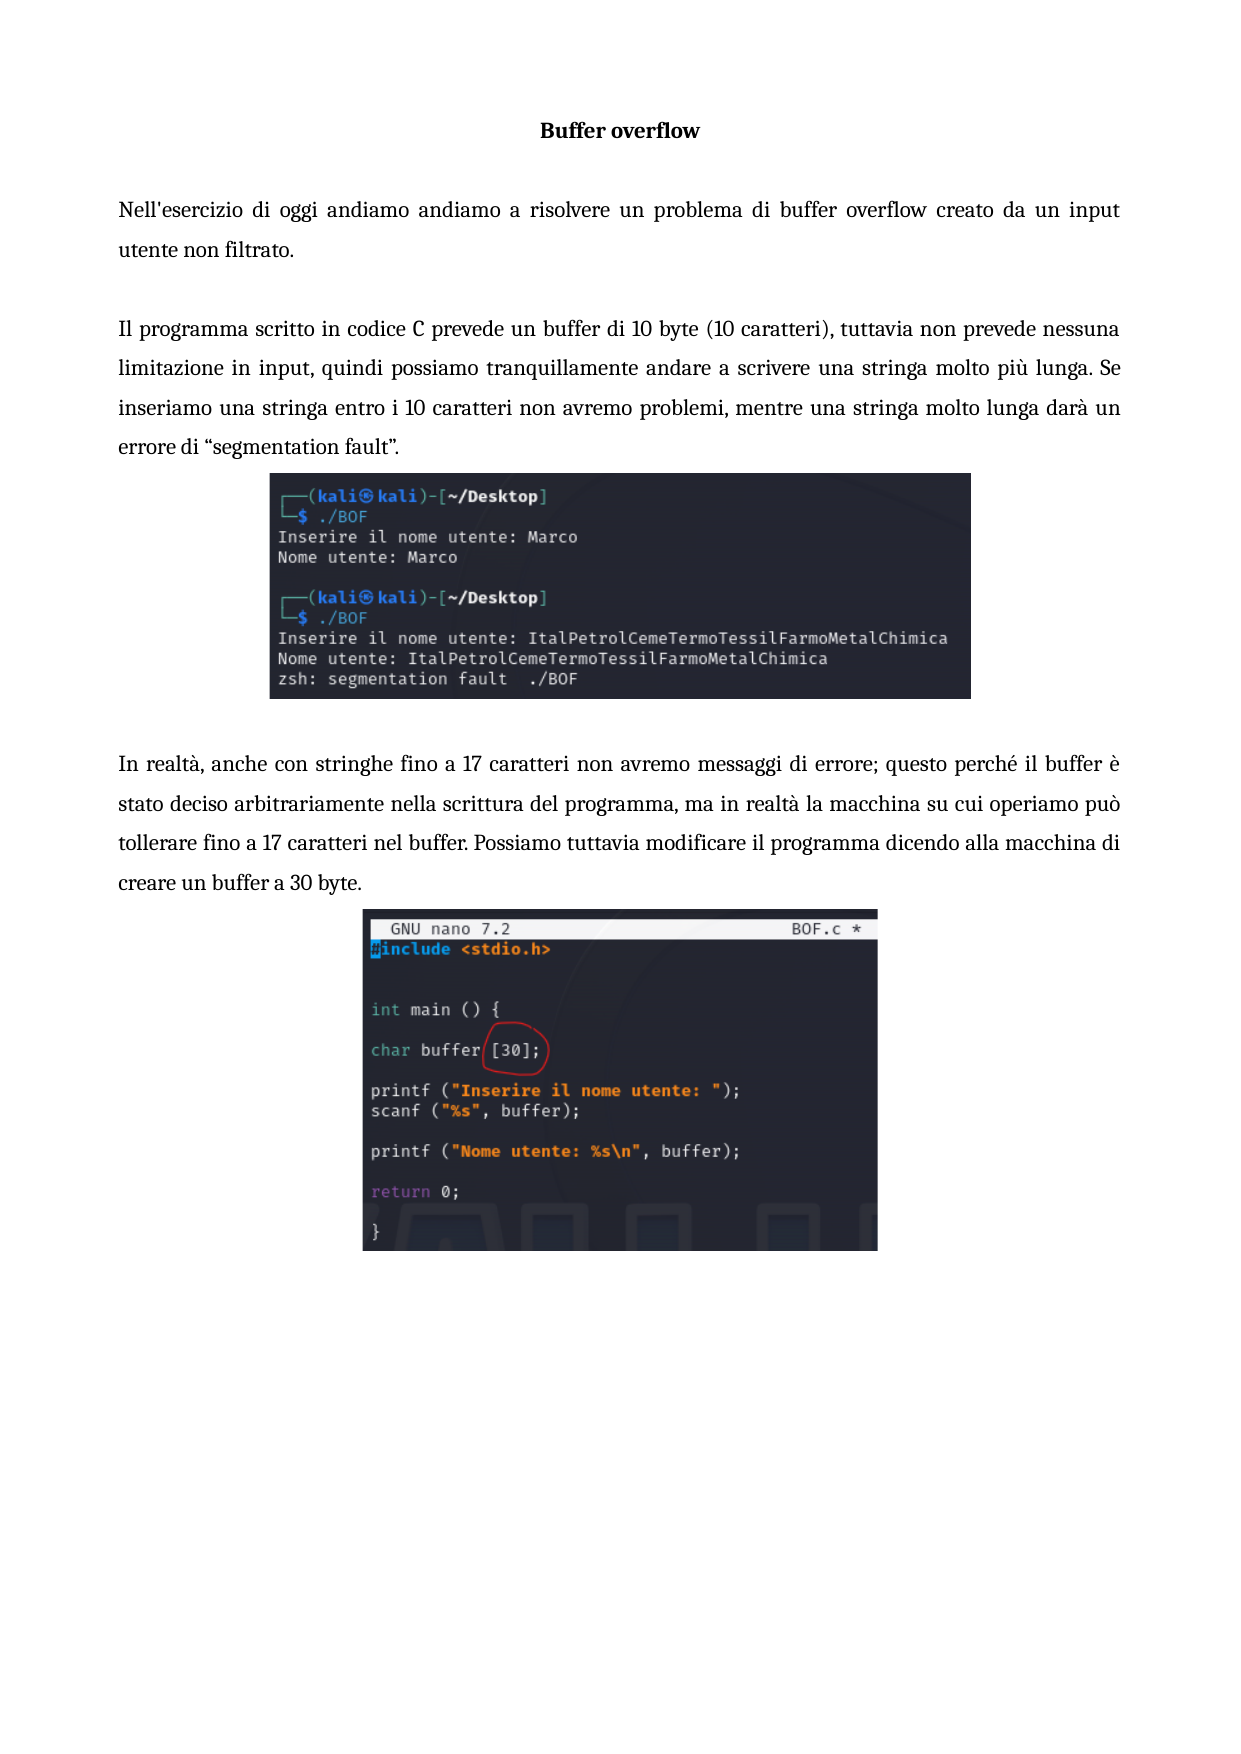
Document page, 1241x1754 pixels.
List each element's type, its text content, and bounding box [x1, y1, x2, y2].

text In realtà, anche con stringhe fino a 17 caratteri non avremo messaggi di errore; questo perché il buffer è stato deciso arbitrariamente nella scrittura del programma, ma in realtà la macchina su cui operiamo può tollerare fino a 17 caratteri nel buffer. Possiamo tuttavia modificare il programma dicendo alla macchina di creare un buffer a 30 byte. [118, 751, 1122, 896]
text Nell'esercizio di oggi andiamo andiamo a risolvere un problema di buffer overflow creato da un input utente non filtrato. [118, 197, 1122, 263]
text Il programma scritto in codice C prevede un buffer di 10 byte (10 caratteri), tuttavia non prevede nessuna limitazione in input, quindi possiamo tranquillamente andare a scrivere una stringa molto più lunga. Se inseriamo una stringa entro i 10 caratteri non avremo problemi, mentre una stringa molto lunga darà un errore di “segmentation fault”. [118, 316, 1122, 460]
text Buffer overflow [118, 118, 1122, 144]
